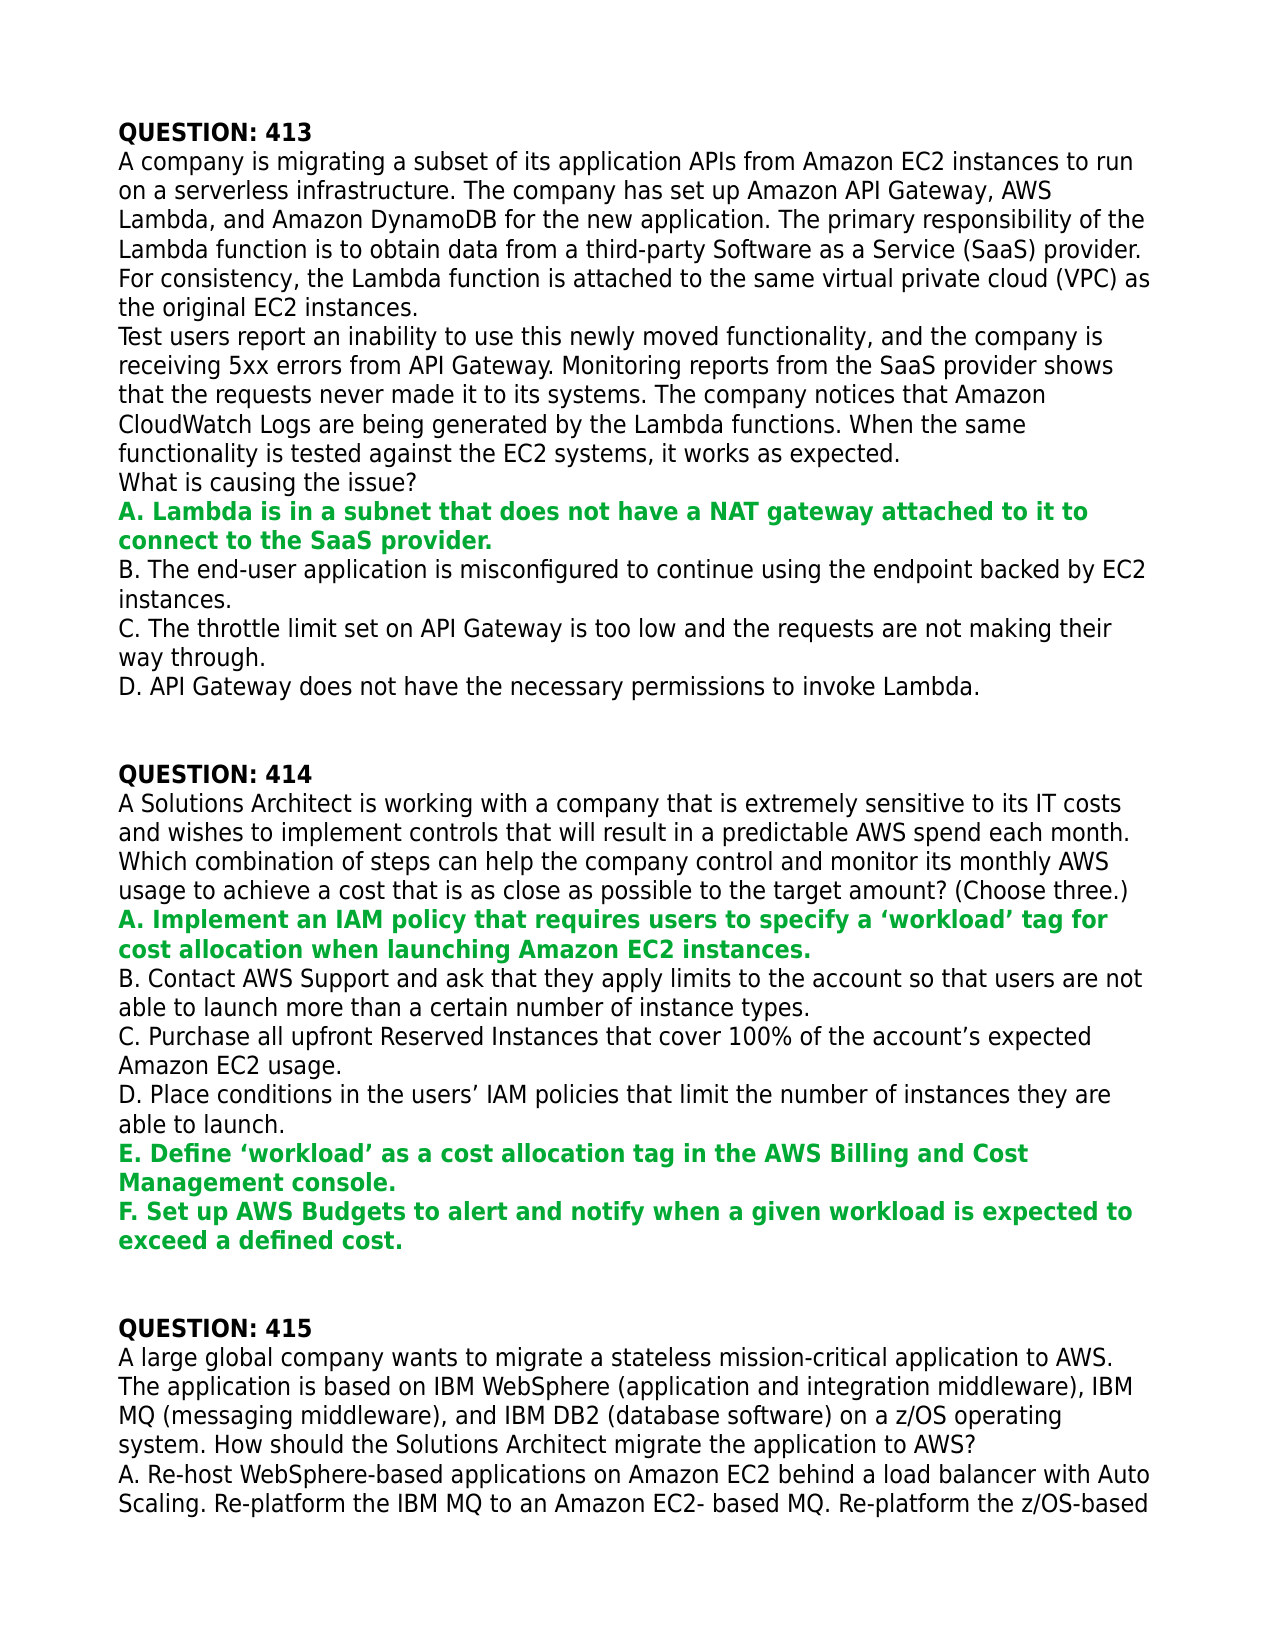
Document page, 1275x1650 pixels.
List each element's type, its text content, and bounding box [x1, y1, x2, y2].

text D. Place conditions in the users’ IAM policies that limit the number of instances they are able to launch. [118, 1081, 1157, 1139]
text A. Lambda is in a subnet that does not have a NAT gateway attached to it to connect to the SaaS provider. [118, 497, 1157, 556]
text receiving 5xx errors from API Gateway. Monitoring reports from the SaaS provider shows that the requests never made it to its systems. The company notices that Amazon CloudWatch Logs are being generated by the Lambda functions. When the same functionality is tested against the EC2 systems, it works as expected. [118, 351, 1157, 468]
text QUESTION: 414 [118, 760, 1157, 789]
text E. Define ‘workload’ as a cost allocation tag in the AWS Billing and Cost Management console. [118, 1139, 1157, 1197]
text QUESTION: 415 [118, 1314, 1157, 1343]
text B. The end-user application is misconfigured to continue using the endpoint backed by EC2 [118, 556, 1157, 585]
text A. Implement an IAM policy that requires users to specify a ‘workload’ tag for cost allocation when launching Amazon EC2 instances. [118, 906, 1157, 964]
text QUESTION: 413 [118, 118, 1157, 147]
text What is causing the issue? [118, 468, 1157, 497]
text C. The throttle limit set on API Gateway is too low and the requests are not making their way through. [118, 614, 1157, 672]
text instances. [118, 585, 1157, 614]
text Scaling. Re-platform the IBM MQ to an Amazon EC2- based MQ. Re-platform the z/OS-based [118, 1489, 1157, 1518]
text A company is migrating a subset of its application APIs from Amazon EC2 instances to run on a serverless infrastructure. The company has set up Amazon API Gateway, AWS Lambda, and Amazon DynamoDB for the new application. The primary responsibility of the Lambda function is to obtain data from a third-party Software as a Service (SaaS) provider. For consistency, the Lambda function is attached to the same virtual private cloud (VPC) as the original EC2 instances. [118, 147, 1157, 322]
text Test users report an inability to use this newly moved functionality, and the company is [118, 322, 1157, 351]
text B. Contact AWS Support and ask that they apply limits to the account so that users are not able to launch more than a certain number of instance types. [118, 964, 1157, 1022]
text D. API Gateway does not have the necessary permissions to invoke Lambda. [118, 672, 1157, 701]
text A Solutions Architect is working with a company that is extremely sensitive to its IT costs and wishes to implement controls that will result in a predictable AWS spend each month. [118, 789, 1157, 847]
text F. Set up AWS Budgets to alert and notify when a given workload is expected to exceed a defined cost. [118, 1197, 1157, 1256]
text C. Purchase all upfront Reserved Instances that cover 100% of the account’s expected Amazon EC2 usage. [118, 1022, 1157, 1081]
text Which combination of steps can help the company control and monitor its monthly AWS usage to achieve a cost that is as close as possible to the target amount? (Choose three.) [118, 847, 1157, 906]
text A. Re-host WebSphere-based applications on Amazon EC2 behind a load balancer with Auto [118, 1460, 1157, 1489]
text A large global company wants to migrate a stateless mission-critical application to AWS. The application is based on IBM WebSphere (application and integration middleware), IBM MQ (messaging middleware), and IBM DB2 (database software) on a z/OS operating system. How should the Solutions Architect migrate the application to AWS? [118, 1343, 1157, 1460]
